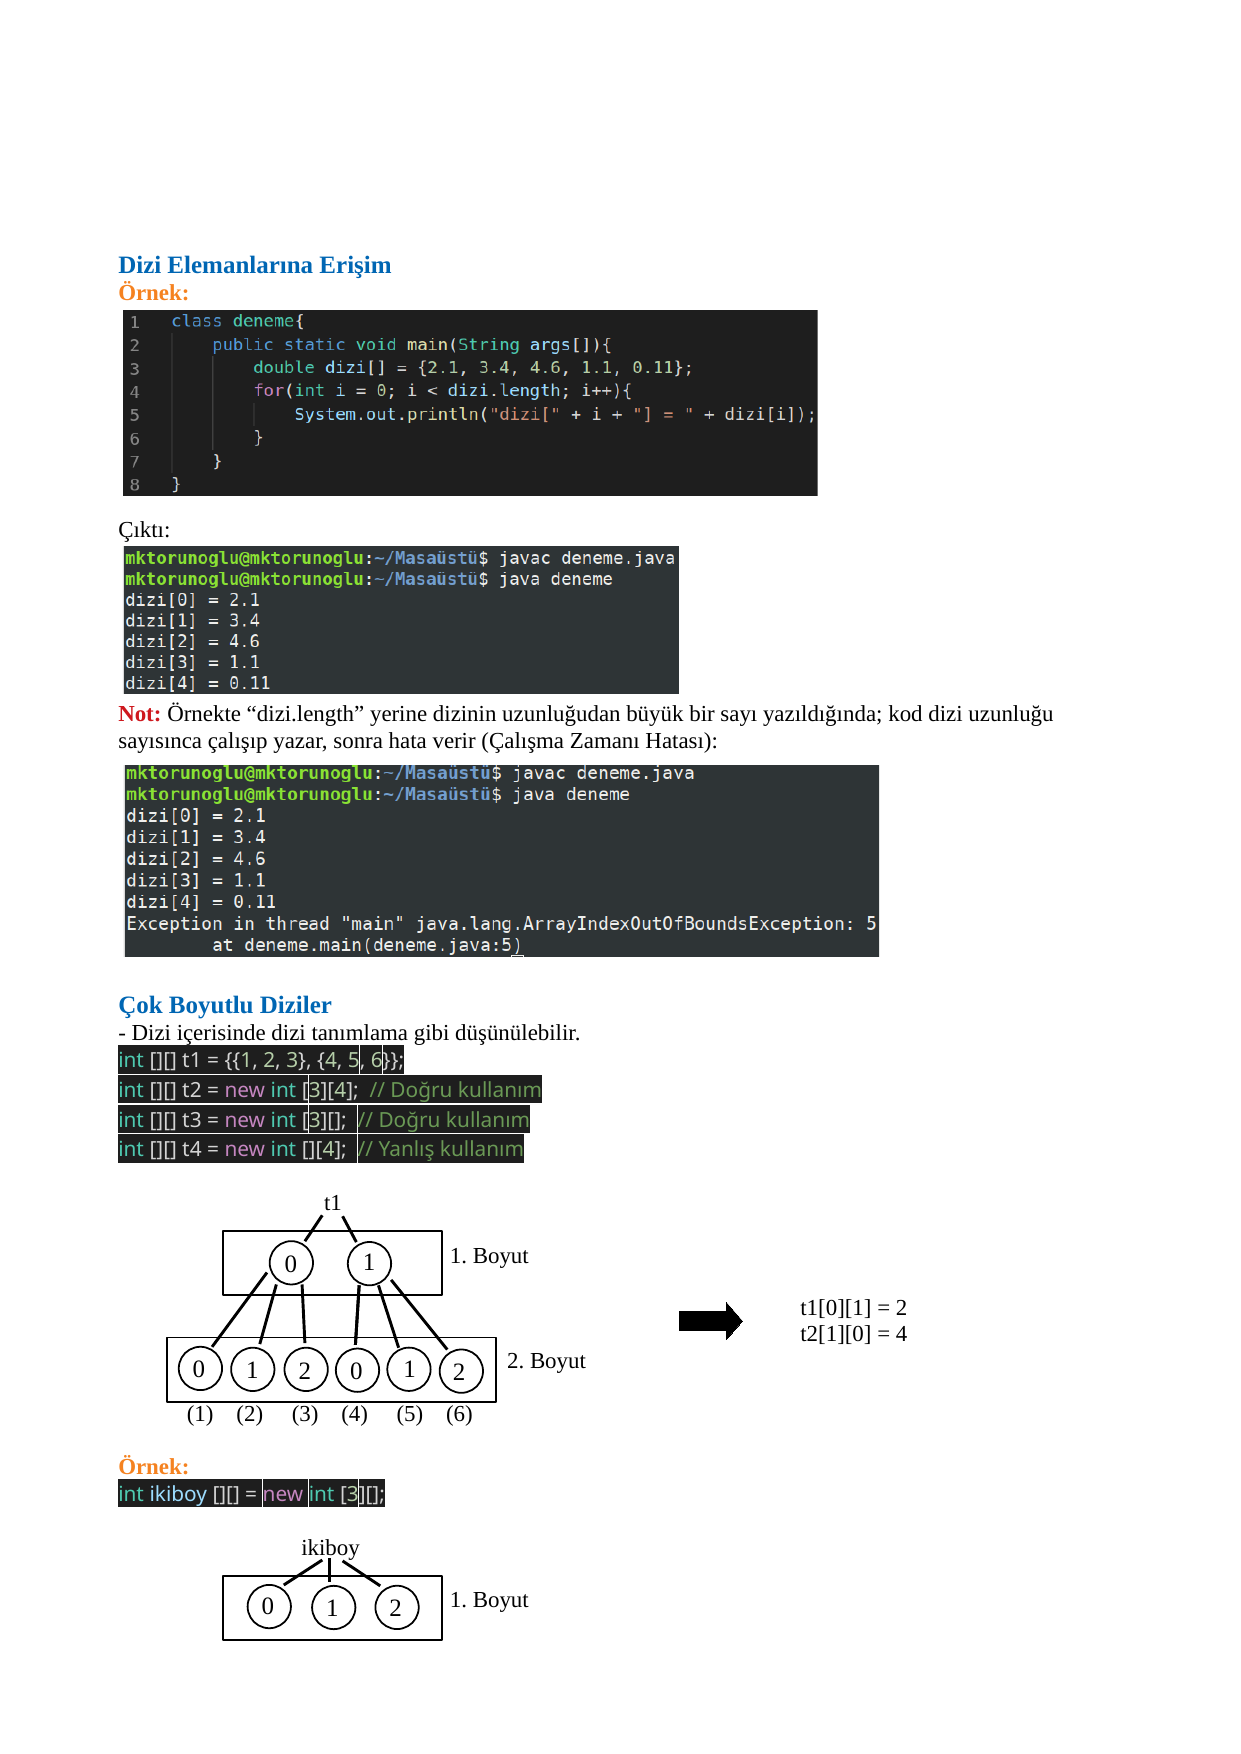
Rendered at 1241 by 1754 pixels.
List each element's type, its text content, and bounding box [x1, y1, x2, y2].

picture [122, 546, 679, 694]
text [118, 1242, 222, 1268]
text 1. Boyut [443, 1587, 1122, 1613]
text 2. Boyut [497, 1347, 1122, 1374]
text t1 [118, 1189, 1122, 1216]
picture [123, 310, 818, 496]
text (1) (2) (3) (4) (5) (6) [118, 1400, 1122, 1426]
text [118, 1587, 222, 1613]
text Çıktı: [118, 516, 1122, 542]
text Not: Örnekte “dizi.length” yerine dizinin uzunluğudan büyük bir sayı yazıldığında; kod dizi uzunluğu sayısınca çalışıp yazar, sonra hata verir (Çalışma Zamanı Hatası): [118, 700, 1122, 753]
text Örnek: [118, 279, 1122, 305]
text int [][] t4 = new int [][4]; // Yanlış kullanım [118, 1133, 1122, 1163]
text Dizi Elemanlarına Erişim [118, 250, 1122, 279]
text int ikiboy [][] = new int [3][]; [118, 1479, 1122, 1507]
text Örnek: [118, 1453, 1122, 1479]
text - Dizi içerisinde dizi tanımlama gibi düşünülebilir. [118, 1019, 1122, 1045]
text 1. Boyut [443, 1242, 1122, 1268]
text int [][] t2 = new int [3][4]; // Doğru kullanım [118, 1074, 1122, 1103]
text int [][] t1 = {{1, 2, 3}, {4, 5, 6}}; [118, 1045, 1122, 1074]
text [118, 1347, 166, 1374]
picture [123, 765, 880, 957]
text ikiboy [118, 1534, 1122, 1560]
text int [][] t3 = new int [3][]; // Doğru kullanım [118, 1103, 1122, 1133]
text Çok Boyutlu Diziler [118, 990, 1122, 1019]
